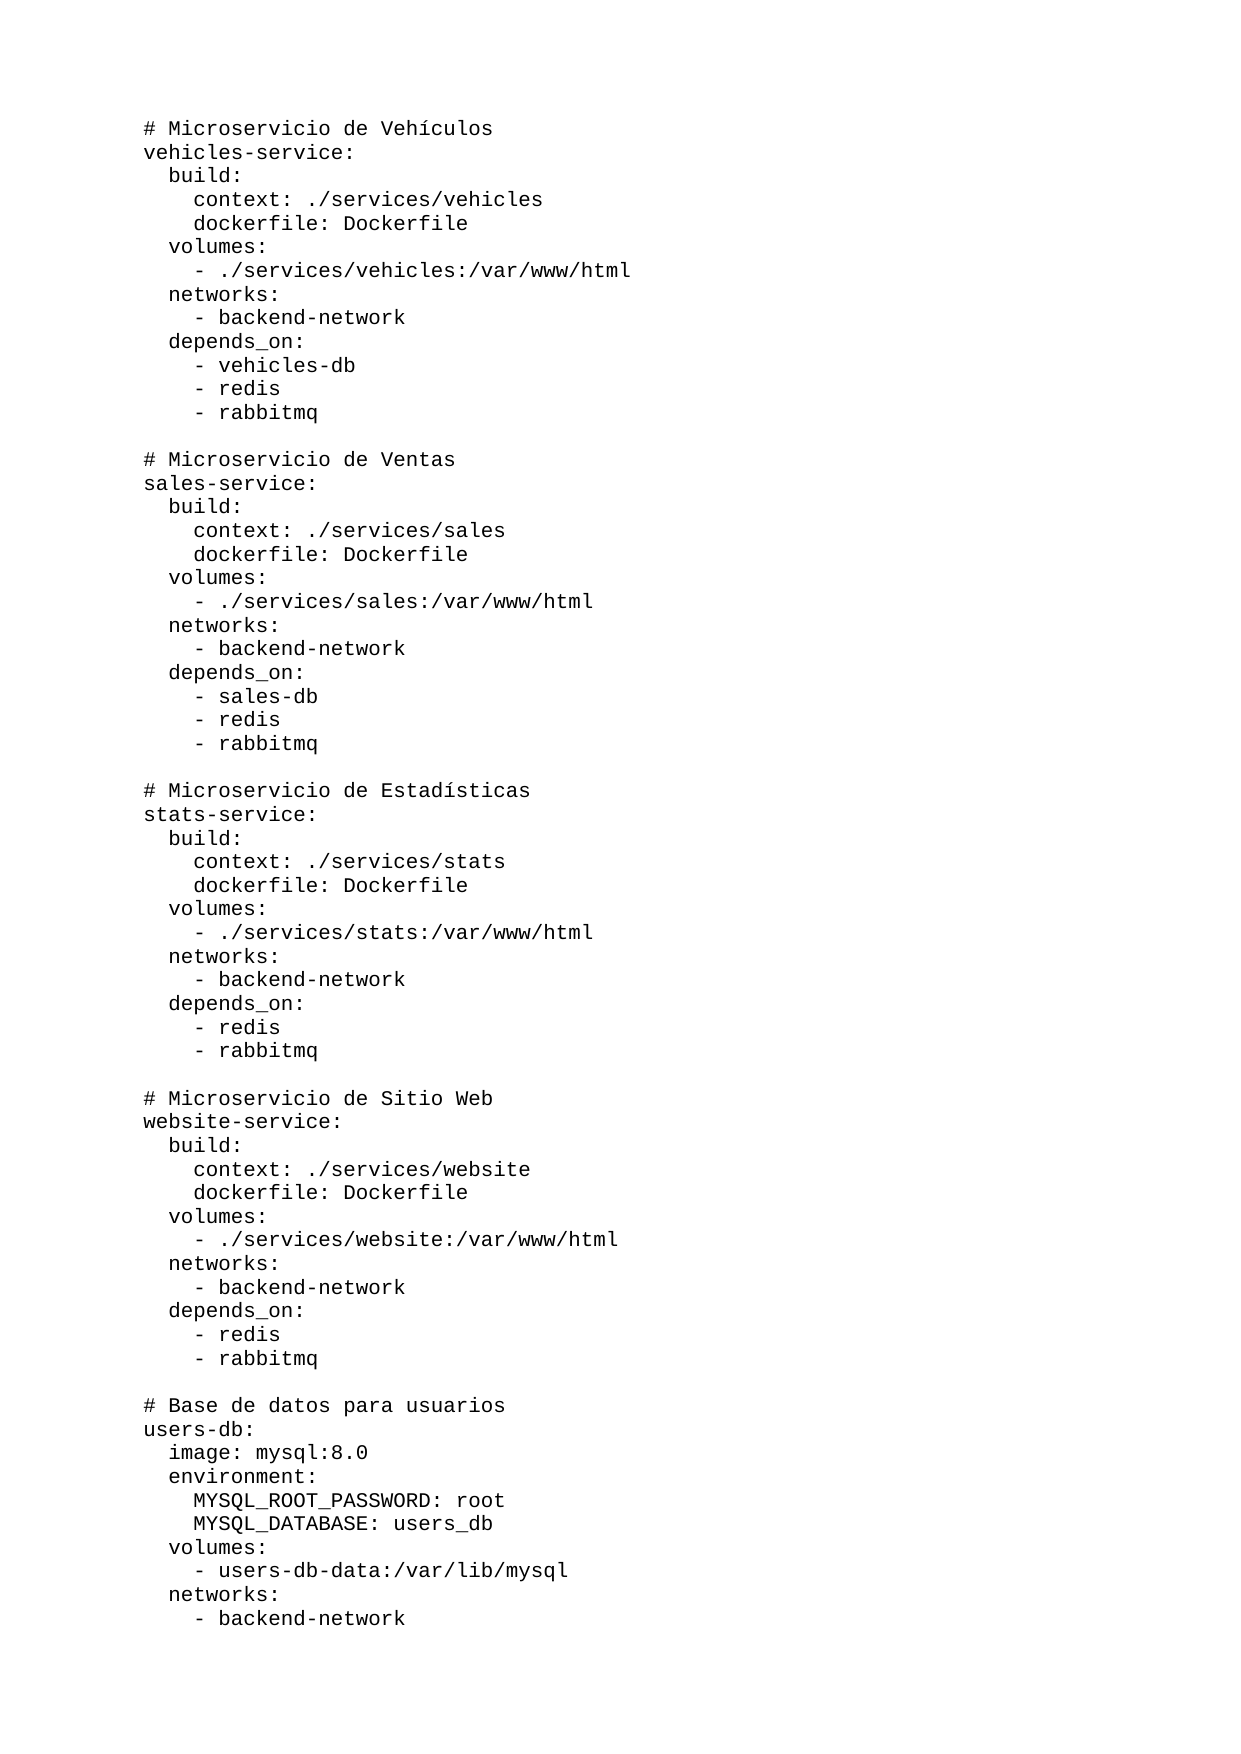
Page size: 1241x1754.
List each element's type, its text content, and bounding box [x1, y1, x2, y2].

text - redis [118, 709, 1122, 733]
text dockerfile: Dockerfile [118, 1182, 1122, 1206]
text image: mysql:8.0 [118, 1442, 1122, 1466]
text dockerfile: Dockerfile [118, 213, 1122, 236]
text - ./services/vehicles:/var/www/html [118, 260, 1122, 284]
text # Base de datos para usuarios [118, 1395, 1122, 1419]
text context: ./services/website [118, 1158, 1122, 1182]
text sales-service: [118, 473, 1122, 496]
text networks: [118, 946, 1122, 969]
text - rabbitmq [118, 1348, 1122, 1371]
text - redis [118, 1017, 1122, 1040]
text dockerfile: Dockerfile [118, 544, 1122, 567]
text stats-service: [118, 804, 1122, 827]
text context: ./services/vehicles [118, 189, 1122, 213]
text - redis [118, 1324, 1122, 1348]
text volumes: [118, 1537, 1122, 1561]
text - backend-network [118, 1277, 1122, 1300]
text # Microservicio de Estadísticas [118, 780, 1122, 804]
text website-service: [118, 1111, 1122, 1135]
text volumes: [118, 236, 1122, 260]
text networks: [118, 615, 1122, 638]
text MYSQL_DATABASE: users_db [118, 1513, 1122, 1537]
text volumes: [118, 567, 1122, 591]
text # Microservicio de Sitio Web [118, 1088, 1122, 1111]
text - ./services/sales:/var/www/html [118, 591, 1122, 615]
text - backend-network [118, 1608, 1122, 1631]
text environment: [118, 1466, 1122, 1489]
text volumes: [118, 1206, 1122, 1229]
text - backend-network [118, 638, 1122, 662]
text - backend-network [118, 307, 1122, 331]
text networks: [118, 1253, 1122, 1277]
text dockerfile: Dockerfile [118, 875, 1122, 898]
text volumes: [118, 898, 1122, 922]
text depends_on: [118, 331, 1122, 354]
text - sales-db [118, 686, 1122, 709]
text networks: [118, 284, 1122, 307]
text - rabbitmq [118, 402, 1122, 426]
text - vehicles-db [118, 354, 1122, 378]
text - redis [118, 378, 1122, 402]
text # Microservicio de Ventas [118, 449, 1122, 473]
text context: ./services/sales [118, 520, 1122, 544]
text depends_on: [118, 662, 1122, 686]
text build: [118, 165, 1122, 189]
text # Microservicio de Vehículos [118, 118, 1122, 142]
text vehicles-service: [118, 142, 1122, 165]
text - ./services/stats:/var/www/html [118, 922, 1122, 946]
text build: [118, 496, 1122, 520]
text MYSQL_ROOT_PASSWORD: root [118, 1489, 1122, 1513]
text - users-db-data:/var/lib/mysql [118, 1561, 1122, 1584]
text - ./services/website:/var/www/html [118, 1229, 1122, 1253]
text users-db: [118, 1419, 1122, 1442]
text depends_on: [118, 993, 1122, 1017]
text - rabbitmq [118, 733, 1122, 757]
text - backend-network [118, 969, 1122, 993]
text - rabbitmq [118, 1040, 1122, 1064]
text networks: [118, 1584, 1122, 1608]
text build: [118, 1135, 1122, 1158]
text context: ./services/stats [118, 851, 1122, 875]
text depends_on: [118, 1300, 1122, 1324]
text build: [118, 827, 1122, 851]
